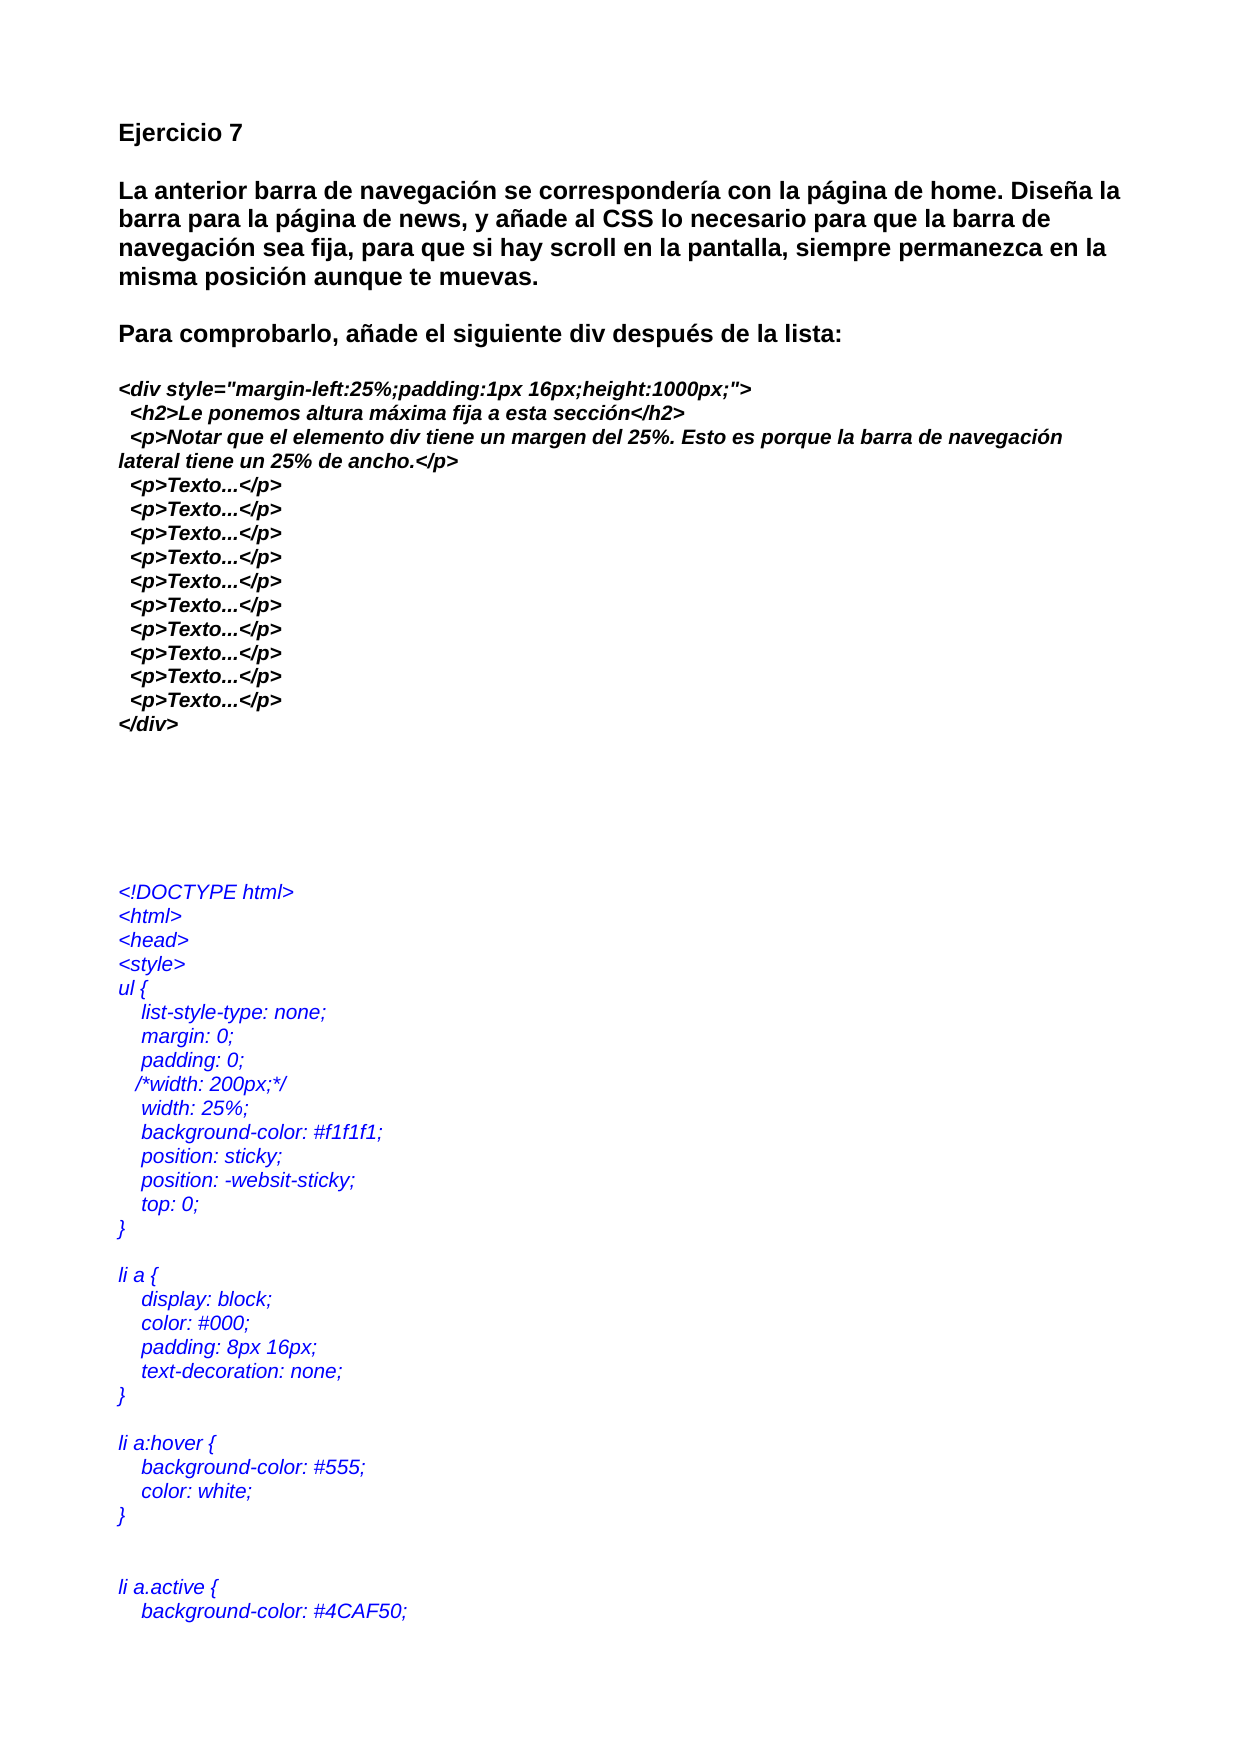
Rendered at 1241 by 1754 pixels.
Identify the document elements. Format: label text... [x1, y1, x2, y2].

text <head> [118, 928, 1122, 952]
text padding: 8px 16px; [118, 1335, 1122, 1359]
text li a:hover { [118, 1431, 1122, 1455]
text background-color: #555; [118, 1455, 1122, 1479]
text <p>Texto...</p> [118, 640, 1122, 664]
text <p>Texto...</p> [118, 688, 1122, 712]
text } [118, 1215, 1122, 1239]
text list-style-type: none; [118, 1000, 1122, 1024]
text <h2>Le ponemos altura máxima fija a esta sección</h2> [118, 401, 1122, 425]
text <div style="margin-left:25%;padding:1px 16px;height:1000px;"> [118, 377, 1122, 401]
text <html> [118, 904, 1122, 928]
text display: block; [118, 1287, 1122, 1311]
text } [118, 1383, 1122, 1407]
text background-color: #4CAF50; [118, 1599, 1122, 1623]
text color: white; [118, 1479, 1122, 1503]
text position: -websit-sticky; [118, 1167, 1122, 1191]
text <p>Texto...</p> [118, 592, 1122, 616]
text /*width: 200px;*/ [118, 1072, 1122, 1096]
text width: 25%; [118, 1096, 1122, 1119]
text <p>Texto...</p> [118, 497, 1122, 521]
text <p>Texto...</p> [118, 544, 1122, 568]
text <style> [118, 952, 1122, 976]
text padding: 0; [118, 1048, 1122, 1072]
text <p>Texto...</p> [118, 616, 1122, 640]
text li a { [118, 1263, 1122, 1287]
text Para comprobarlo, añade el siguiente div después de la lista: [118, 319, 1122, 348]
text background-color: #f1f1f1; [118, 1119, 1122, 1143]
text position: sticky; [118, 1143, 1122, 1167]
text color: #000; [118, 1311, 1122, 1335]
text margin: 0; [118, 1024, 1122, 1048]
text La anterior barra de navegación se correspondería con la página de home. Diseña la barra para la página de news, y añade al CSS lo necesario para que la barra de navegación sea fija, para que si hay scroll en la pantalla, siempre permanezca en la misma posición aunque te muevas. [118, 176, 1122, 291]
text <!DOCTYPE html> [118, 880, 1122, 904]
text <p>Texto...</p> [118, 568, 1122, 592]
text ul { [118, 976, 1122, 1000]
text <p>Texto...</p> [118, 664, 1122, 688]
text text-decoration: none; [118, 1359, 1122, 1383]
text </div> [118, 712, 1122, 736]
text <p>Texto...</p> [118, 521, 1122, 544]
text top: 0; [118, 1191, 1122, 1215]
text Ejercicio 7 [118, 118, 1122, 147]
text <p>Texto...</p> [118, 473, 1122, 497]
text <p>Notar que el elemento div tiene un margen del 25%. Esto es porque la barra de navegación lateral tiene un 25% de ancho.</p> [118, 425, 1122, 473]
text li a.active { [118, 1575, 1122, 1599]
text } [118, 1503, 1122, 1527]
